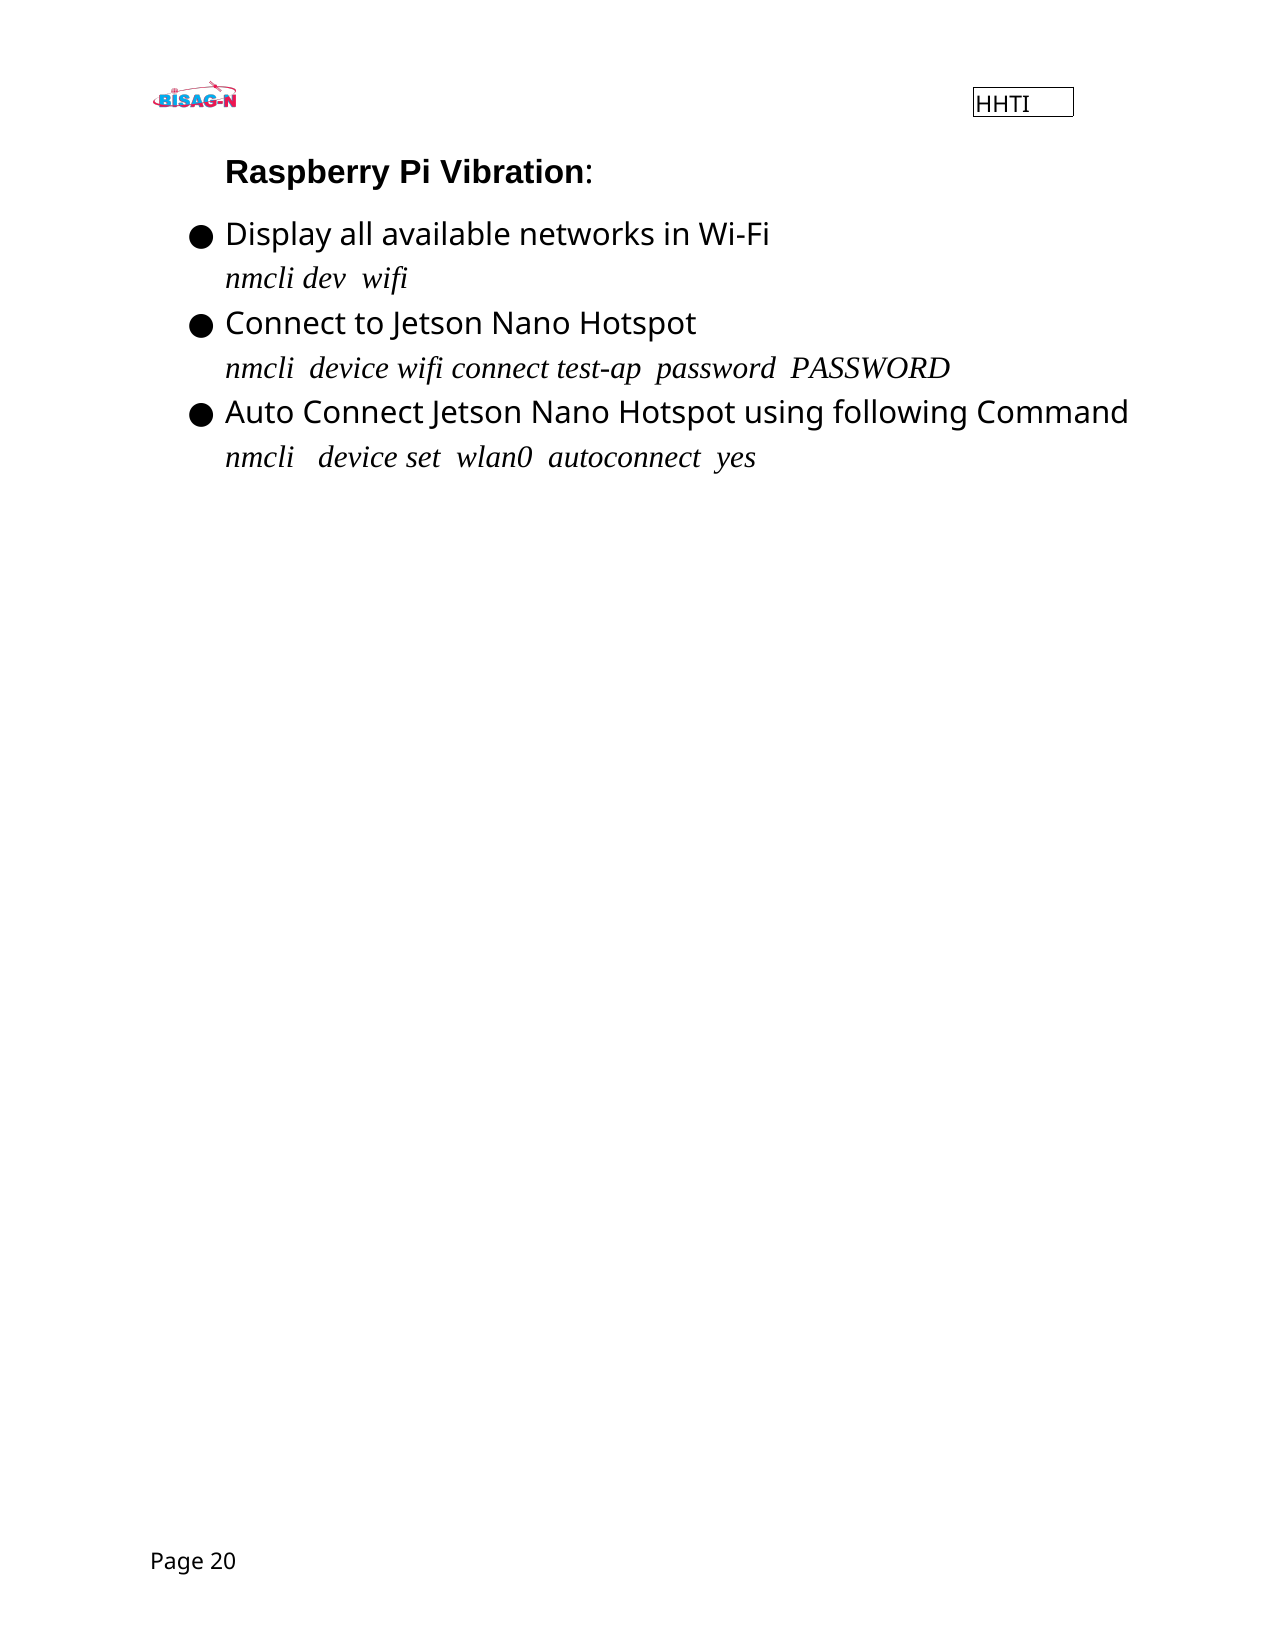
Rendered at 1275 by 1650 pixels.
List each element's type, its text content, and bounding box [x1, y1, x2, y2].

text nmcli dev wifi [225, 259, 1275, 296]
text nmcli device set wlan0 autoconnect yes [225, 438, 1275, 474]
text nmcli device wifi connect test-ap password PASSWORD [225, 349, 1275, 385]
picture [153, 78, 236, 110]
subtitle Raspberry Pi Vibration: [225, 148, 1275, 193]
subtitle Display all available networks in Wi-Fi [187, 212, 1275, 254]
subtitle Connect to Jetson Nano Hotspot [187, 301, 1275, 343]
subtitle Auto Connect Jetson Nano Hotspot using following Command [187, 390, 1275, 433]
